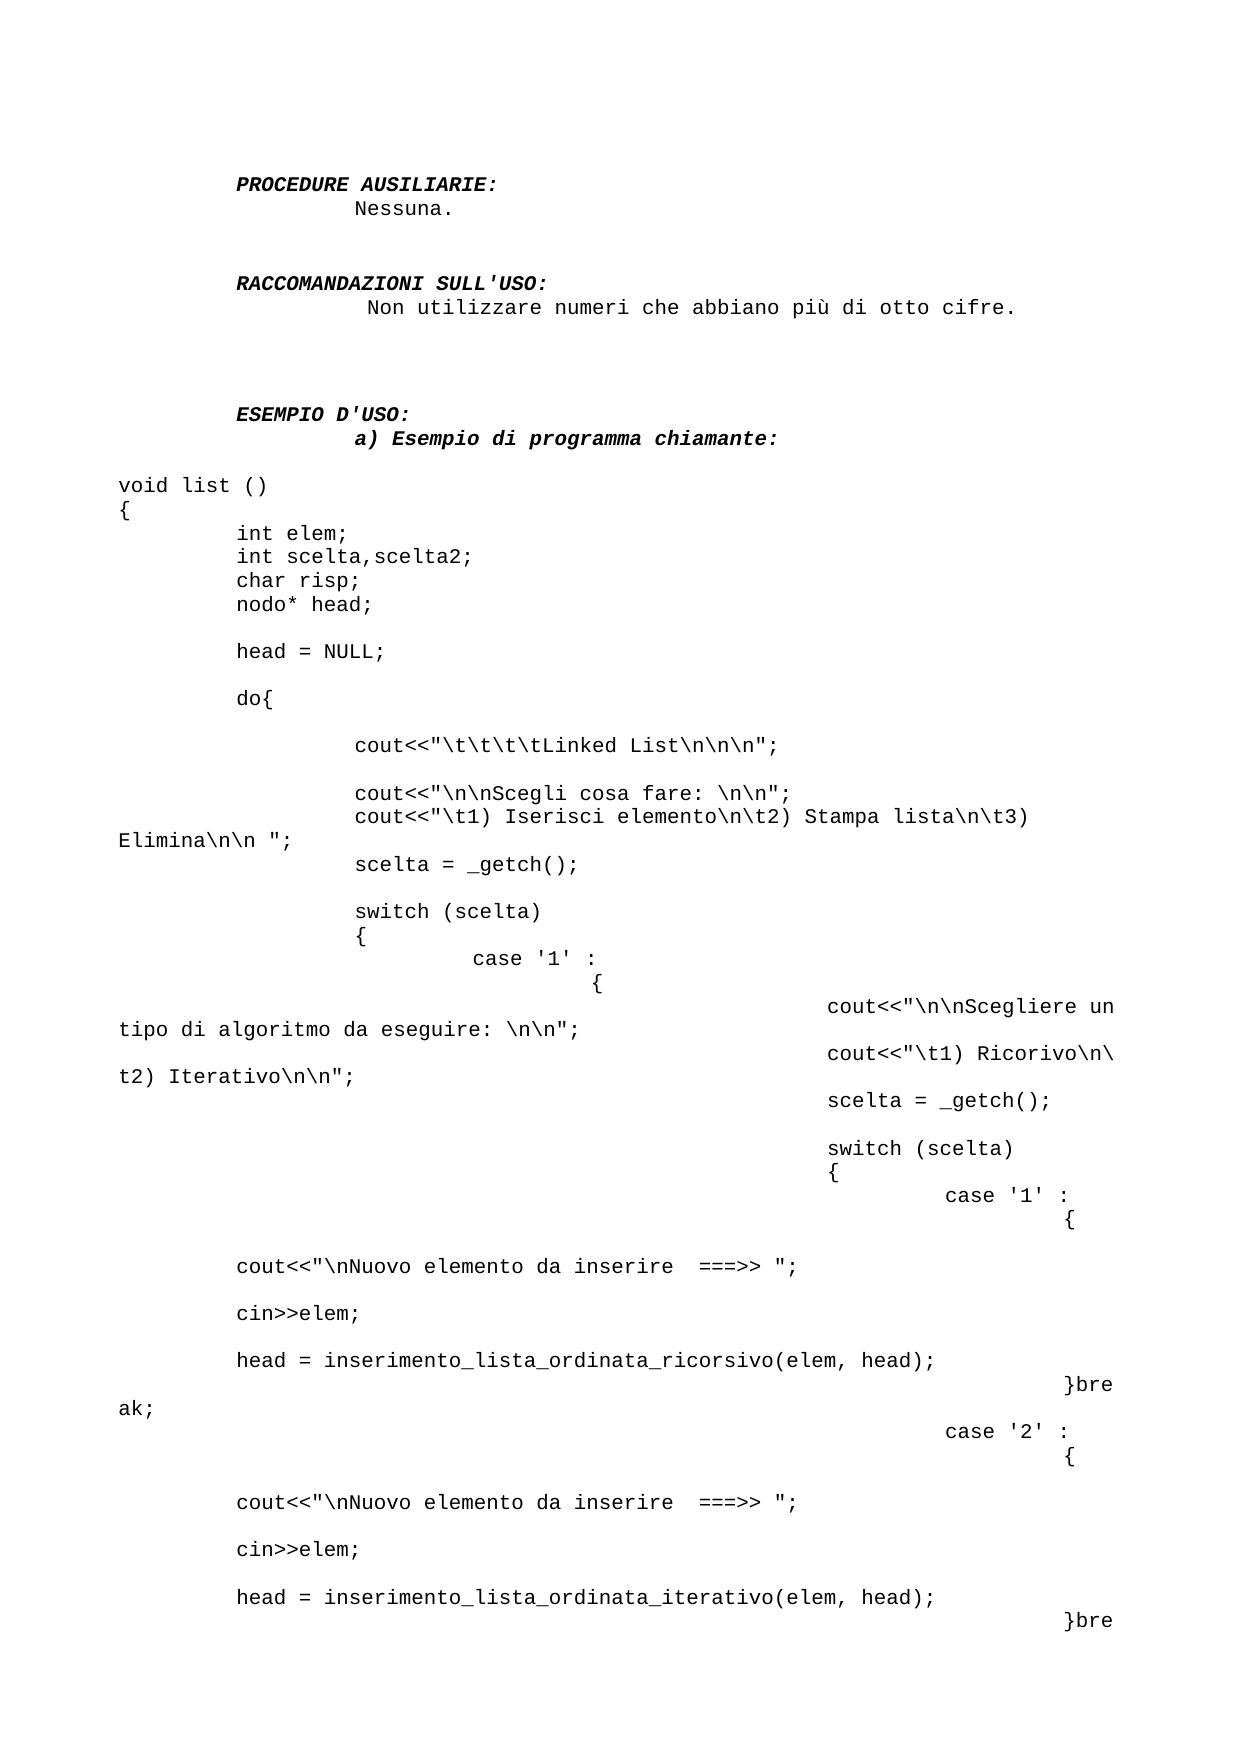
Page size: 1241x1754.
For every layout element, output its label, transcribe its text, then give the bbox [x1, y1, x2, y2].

text do{ [118, 688, 1122, 712]
text cout<<"\n\nScegli cosa fare: \n\n"; [118, 783, 1122, 806]
text cin>>elem; [118, 1516, 1122, 1563]
text RACCOMANDAZIONI SULL'USO: [118, 273, 1122, 297]
text Non utilizzare numeri che abbiano più di otto cifre. [118, 297, 1122, 320]
text { [118, 1208, 1122, 1232]
text head = inserimento_lista_ordinata_ricorsivo(elem, head); [118, 1327, 1122, 1374]
text head = NULL; [118, 641, 1122, 664]
text cout<<"\n\nScegliere un tipo di algoritmo da eseguire: \n\n"; [118, 996, 1122, 1043]
text cout<<"\t1) Iserisci elemento\n\t2) Stampa lista\n\t3) Elimina\n\n "; [118, 806, 1122, 854]
text cout<<"\t\t\t\tLinked List\n\n\n"; [118, 736, 1122, 759]
text case '2' : [118, 1421, 1122, 1445]
text nodo* head; [118, 594, 1122, 617]
text }break; [118, 1374, 1122, 1421]
text cout<<"\nNuovo elemento da inserire ===>> "; [118, 1468, 1122, 1516]
text int elem; [118, 523, 1122, 546]
text { [118, 1161, 1122, 1185]
text case '1' : [118, 948, 1122, 972]
text char risp; [118, 570, 1122, 594]
text }bre [118, 1610, 1122, 1634]
text case '1' : [118, 1185, 1122, 1208]
text head = inserimento_lista_ordinata_iterativo(elem, head); [118, 1563, 1122, 1610]
text { [118, 499, 1122, 523]
text a) Esempio di programma chiamante: [118, 428, 1122, 452]
text cout<<"\nNuovo elemento da inserire ===>> "; [118, 1232, 1122, 1279]
text switch (scelta) [118, 901, 1122, 925]
text scelta = _getch(); [118, 1090, 1122, 1114]
text cout<<"\t1) Ricorivo\n\t2) Iterativo\n\n"; [118, 1043, 1122, 1090]
text { [118, 1445, 1122, 1468]
text Nessuna. [118, 198, 1122, 221]
text switch (scelta) [118, 1137, 1122, 1161]
text { [118, 972, 1122, 996]
text ESEMPIO D'USO: [118, 404, 1122, 428]
text { [118, 925, 1122, 948]
text int scelta,scelta2; [118, 546, 1122, 570]
text scelta = _getch(); [118, 854, 1122, 877]
text cin>>elem; [118, 1279, 1122, 1327]
text void list () [118, 475, 1122, 499]
text PROCEDURE AUSILIARIE: [118, 174, 1122, 198]
